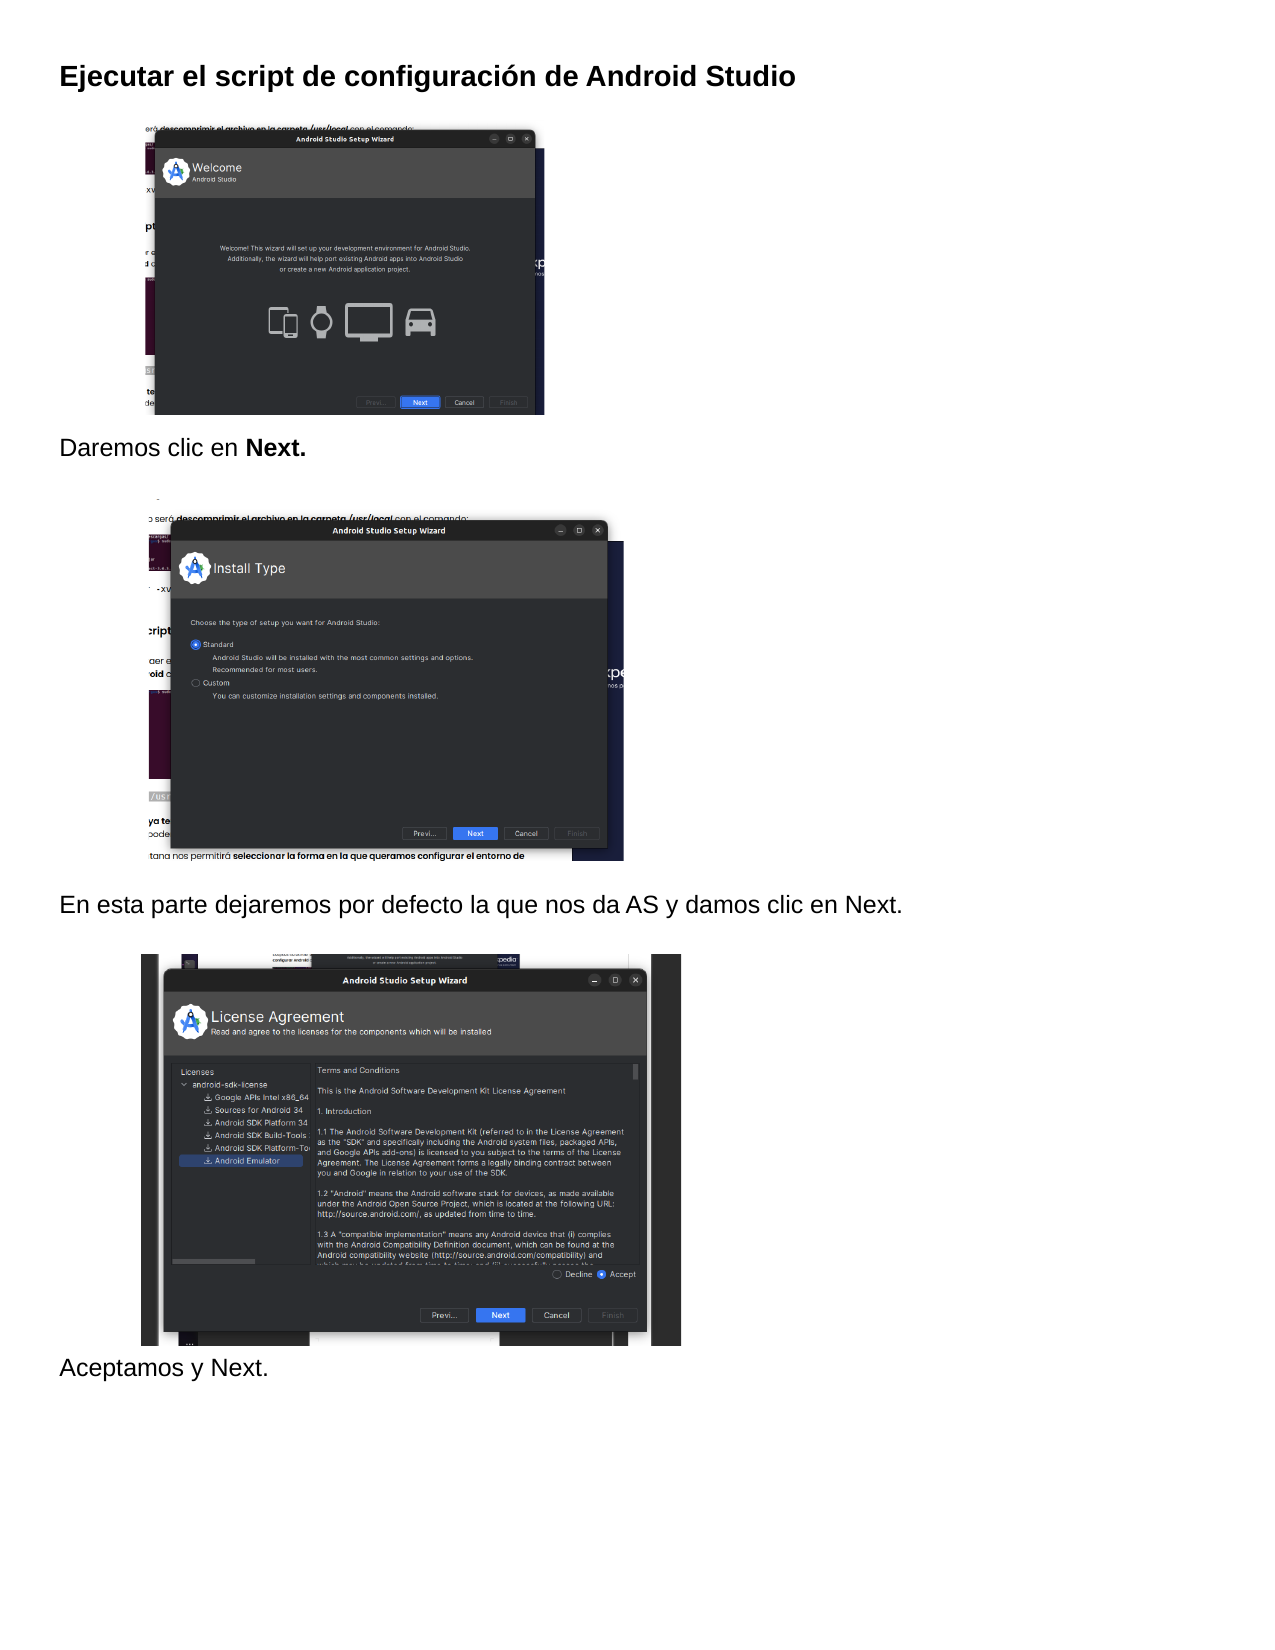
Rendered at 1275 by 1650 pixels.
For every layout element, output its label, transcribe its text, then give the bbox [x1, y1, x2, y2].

text Daremos clic en Next. [59, 433, 1216, 462]
subtitle Ejecutar el script de configuración de Android Studio [59, 59, 1216, 93]
picture [151, 954, 682, 1346]
picture [164, 120, 525, 415]
picture [156, 499, 609, 861]
text En esta parte dejaremos por defecto la que nos da AS y damos clic en Next. [59, 890, 1216, 919]
text Aceptamos y Next. [59, 1353, 1216, 1381]
